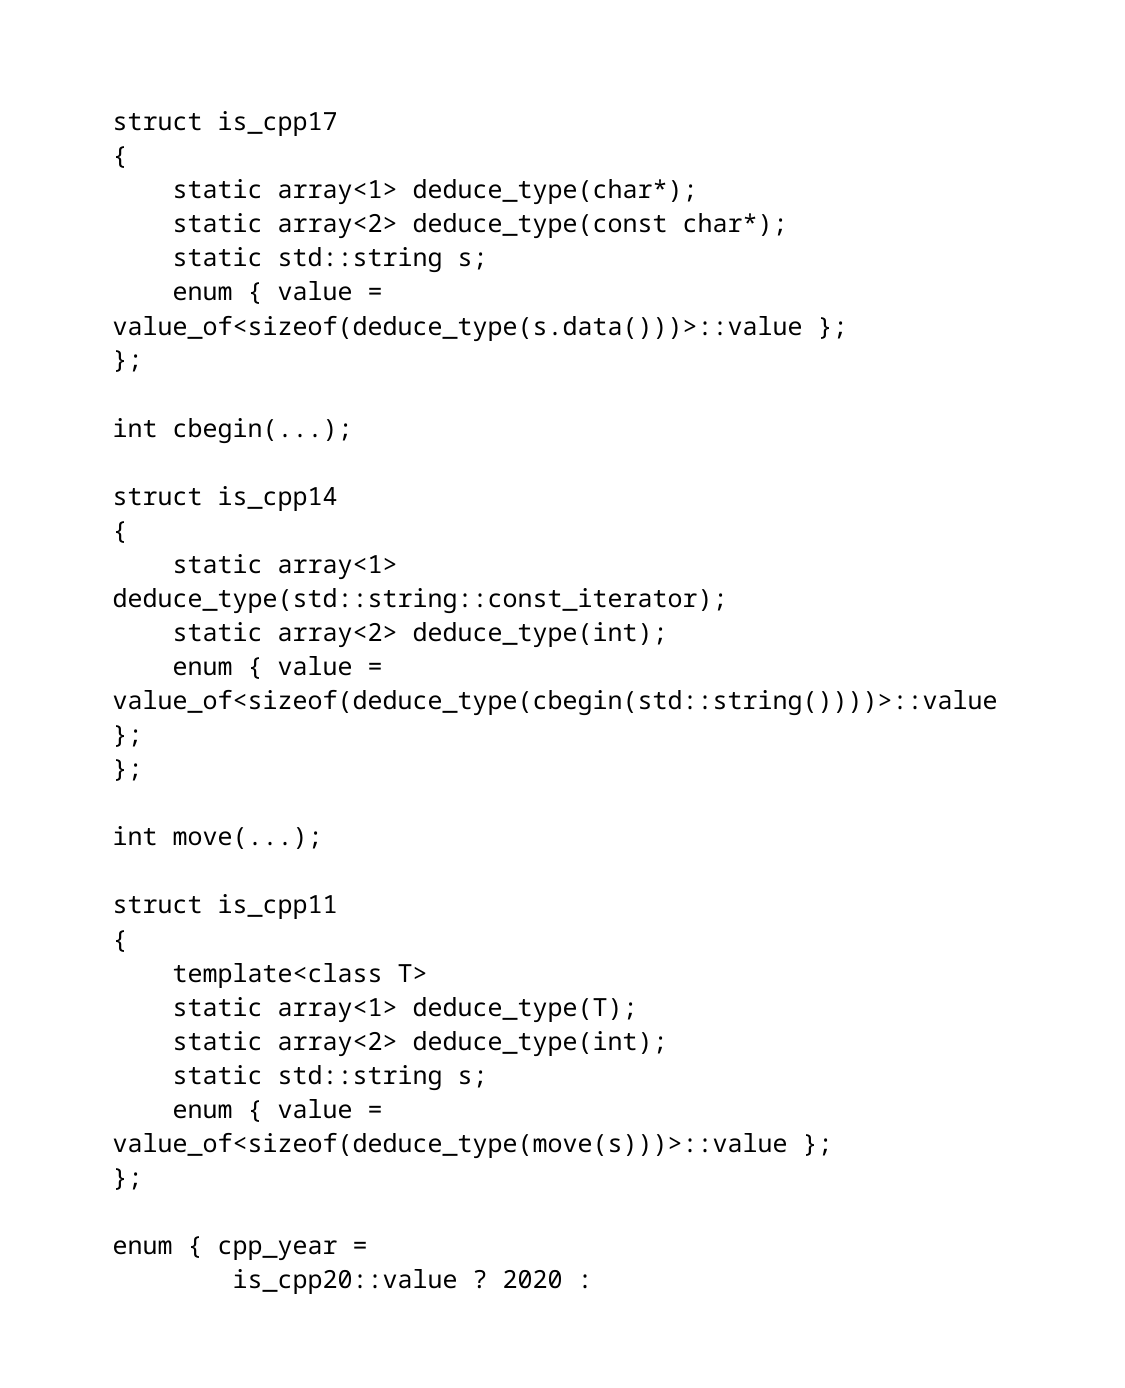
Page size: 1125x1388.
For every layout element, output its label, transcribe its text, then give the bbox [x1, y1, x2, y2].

text int cbegin(...); [112, 410, 1012, 444]
text static array<1> deduce_type(char*); [112, 172, 1012, 206]
text }; [112, 751, 1012, 785]
text template<class T> [112, 955, 1012, 989]
text }; [112, 342, 1012, 376]
text { [112, 921, 1012, 955]
text enum { value = value_of<sizeof(deduce_type(cbegin(std::string())))>::value }; [112, 649, 1012, 751]
text struct is_cpp14 [112, 478, 1012, 512]
text enum { value = value_of<sizeof(deduce_type(move(s)))>::value }; [112, 1092, 1012, 1160]
text }; [112, 1160, 1012, 1194]
text static array<2> deduce_type(int); [112, 615, 1012, 649]
text struct is_cpp11 [112, 887, 1012, 921]
text int move(...); [112, 819, 1012, 853]
text static std::string s; [112, 240, 1012, 274]
text static array<2> deduce_type(const char*); [112, 206, 1012, 240]
text { [112, 512, 1012, 547]
text { [112, 138, 1012, 172]
text struct is_cpp17 [112, 104, 1012, 138]
text enum { cpp_year = [112, 1228, 1012, 1262]
text static array<1> deduce_type(T); [112, 989, 1012, 1023]
text static array<2> deduce_type(int); [112, 1023, 1012, 1057]
text static std::string s; [112, 1057, 1012, 1092]
text static array<1> deduce_type(std::string::const_iterator); [112, 547, 1012, 615]
text is_cpp20::value ? 2020 : [112, 1262, 1012, 1296]
text enum { value = value_of<sizeof(deduce_type(s.data()))>::value }; [112, 274, 1012, 342]
